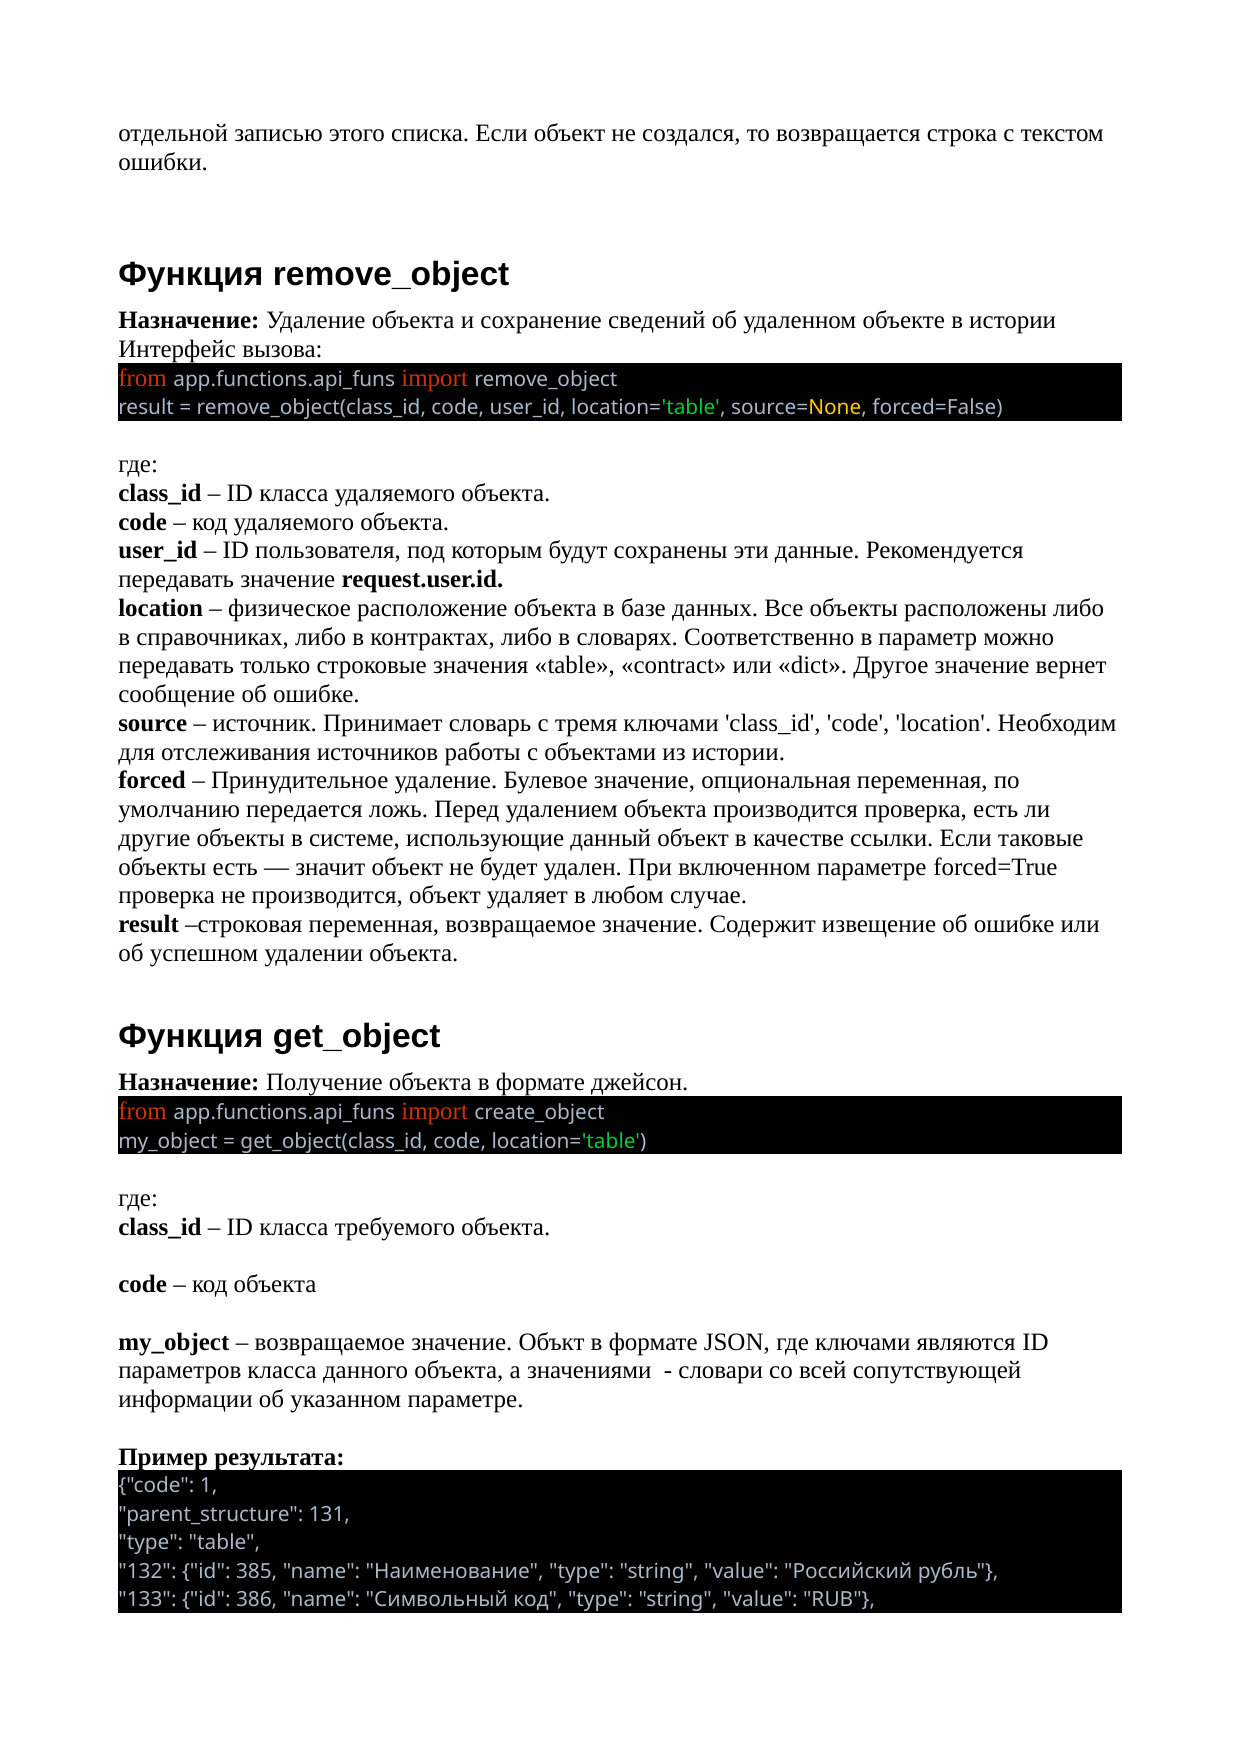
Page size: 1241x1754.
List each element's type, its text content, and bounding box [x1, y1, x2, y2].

text Интерфейс вызова: [118, 334, 1122, 363]
subtitle Функция get_object [118, 1016, 1122, 1055]
text code – код объекта [118, 1269, 1122, 1298]
text {"code": 1, [118, 1470, 1122, 1499]
text code – код удаляемого объекта. [118, 507, 1122, 536]
text source – источник. Принимает словарь c тремя ключами 'class_id', 'code', 'location'. Необходим для отслеживания источников работы с объектами из истории. [118, 708, 1122, 766]
text location – физическое расположение объекта в базе данных. Все объекты расположены либо в справочниках, либо в контрактах, либо в словарях. Соответственно в параметр можно передавать только строковые значения «table», «contract» или «dict». Другое значение вернет сообщение об ошибке. [118, 593, 1122, 708]
text "133": {"id": 386, "name": "Символьный код", "type": "string", "value": "RUB"}, [118, 1584, 1122, 1613]
text "type": "table", [118, 1527, 1122, 1556]
text my_object = get_object(class_id, code, location='table') [118, 1126, 1122, 1154]
subtitle Функция remove_object [118, 254, 1122, 293]
text result –строковая переменная, возвращаемое значение. Содержит извещение об ошибке или об успешном удалении объекта. [118, 909, 1122, 967]
text где: [118, 449, 1122, 478]
text my_object – возвращаемое значение. Объкт в формате JSON, где ключами являются ID параметров класса данного объекта, а значениями - словари со всей сопутствующей информации об указанном параметре. [118, 1327, 1122, 1413]
text class_id – ID класса удаляемого объекта. [118, 478, 1122, 507]
text class_id – ID класса требуемого объекта. [118, 1212, 1122, 1240]
text result = remove_object(class_id, code, user_id, location='table', source=None, forced=False) [118, 392, 1122, 421]
text Назначение: Удаление объекта и сохранение сведений об удаленном объекте в истории [118, 305, 1122, 334]
text отдельной записью этого списка. Если объект не создался, то возвращается строка с текстом ошибки. [118, 118, 1122, 176]
text from app.functions.api_funs import remove_object [118, 363, 1122, 392]
text Пример результата: [118, 1442, 1122, 1470]
text user_id – ID пользователя, под которым будут сохранены эти данные. Рекомендуется передавать значение request.user.id. [118, 536, 1122, 593]
text "parent_structure": 131, [118, 1499, 1122, 1527]
text Назначение: Получение объекта в формате джейсон. [118, 1067, 1122, 1096]
text где: [118, 1183, 1122, 1212]
text "132": {"id": 385, "name": "Наименование", "type": "string", "value": "Российский рубль"}, [118, 1556, 1122, 1584]
text from app.functions.api_funs import create_object [118, 1096, 1122, 1126]
text forced – Принудительное удаление. Булевое значение, опциональная переменная, по умолчанию передается ложь. Перед удалением объекта производится проверка, есть ли другие объекты в системе, использующие данный объект в качестве ссылки. Если таковые объекты есть — значит объект не будет удален. При включенном параметре forced=True проверка не производится, объект удаляет в любом случае. [118, 766, 1122, 909]
